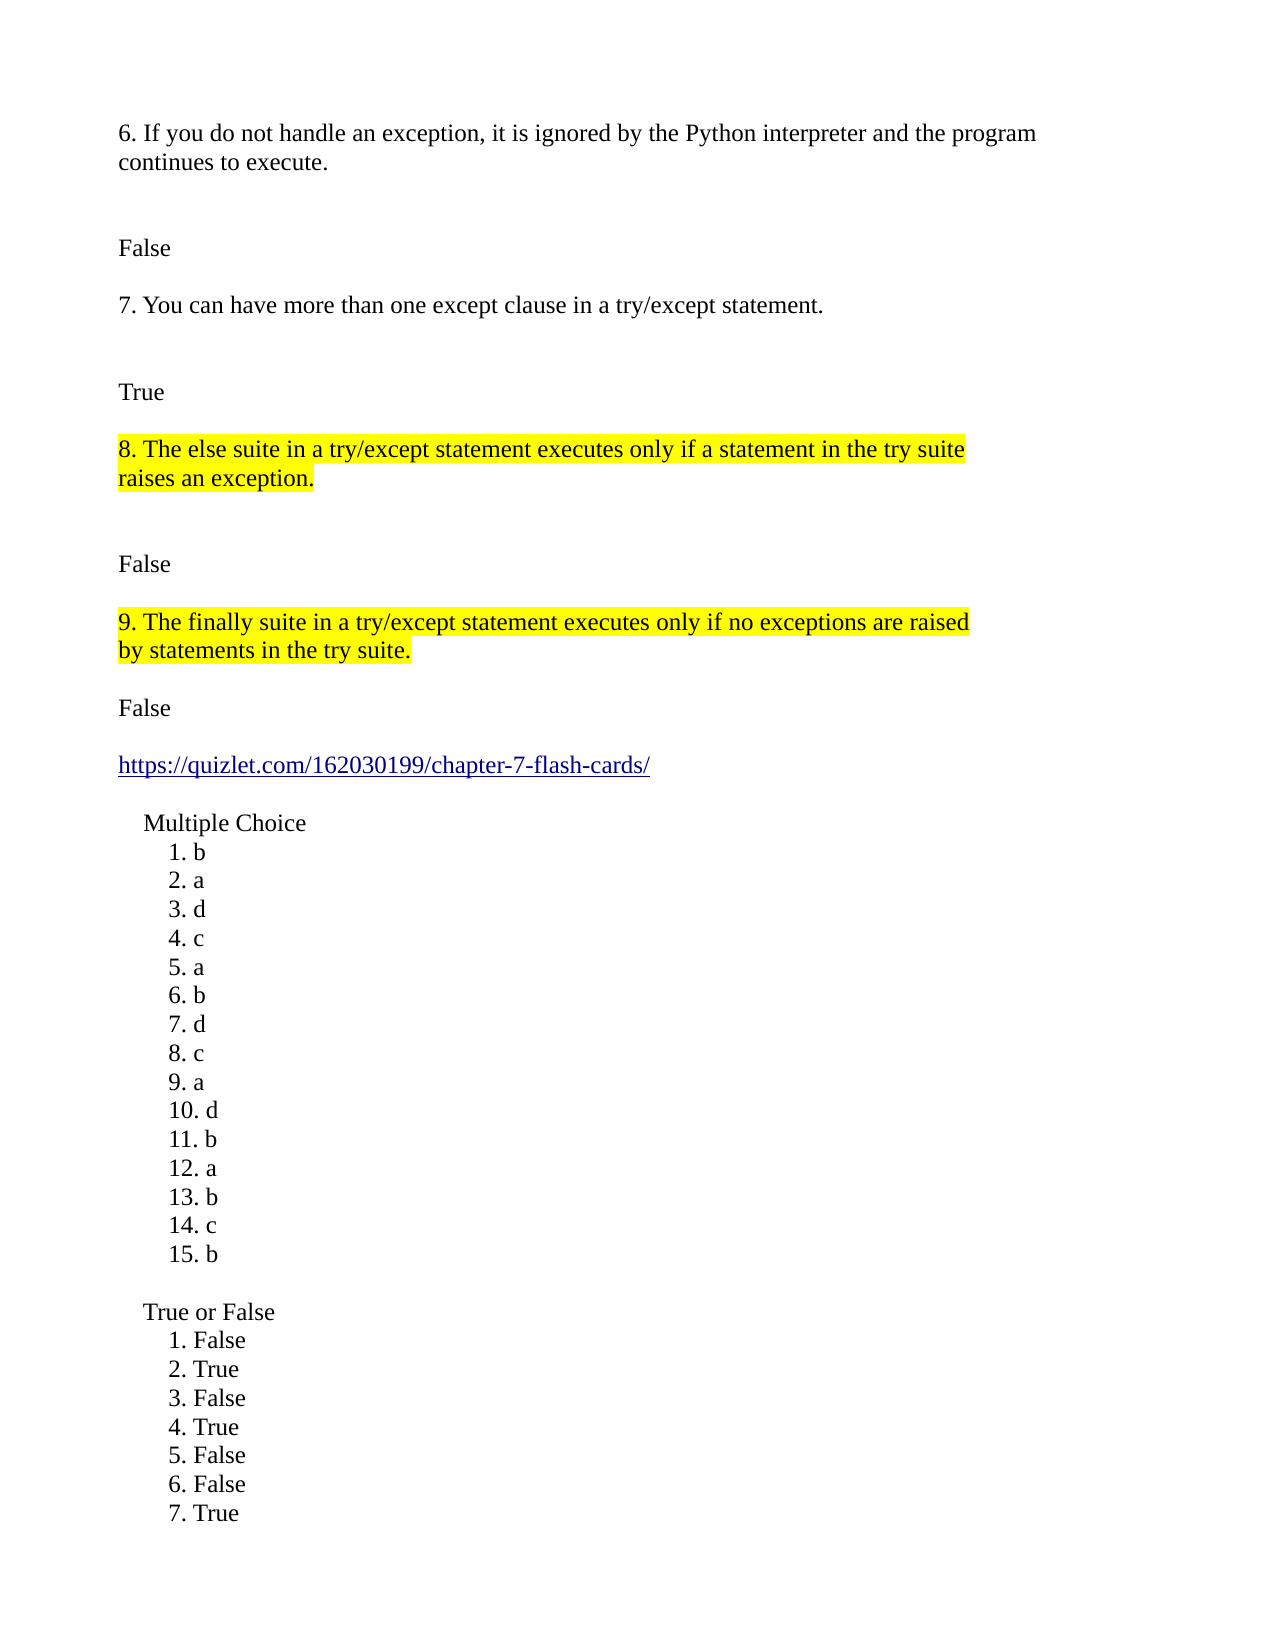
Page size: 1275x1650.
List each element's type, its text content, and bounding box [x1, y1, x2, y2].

text 7. True [118, 1498, 1157, 1527]
text False [118, 233, 1157, 262]
text 6. b [118, 981, 1157, 1009]
text https://quizlet.com/162030199/chapter-7-flash-cards/ [118, 751, 1157, 779]
text by statements in the try suite. [118, 636, 1157, 664]
text 6. False [118, 1469, 1157, 1498]
text 2. True [118, 1354, 1157, 1383]
text 14. c [118, 1211, 1157, 1239]
text True or False [118, 1297, 1157, 1326]
text 4. c [118, 923, 1157, 952]
text 5. a [118, 952, 1157, 981]
text 1. False [118, 1326, 1157, 1354]
text 7. d [118, 1009, 1157, 1038]
text 12. a [118, 1153, 1157, 1182]
text 3. False [118, 1383, 1157, 1412]
text 9. a [118, 1067, 1157, 1096]
text continues to execute. [118, 147, 1157, 176]
text 9. The finally suite in a try/except statement executes only if no exceptions are raised [118, 607, 1157, 636]
text 11. b [118, 1124, 1157, 1153]
text 2. a [118, 866, 1157, 894]
text 8. c [118, 1038, 1157, 1067]
text 10. d [118, 1096, 1157, 1124]
text 15. b [118, 1239, 1157, 1268]
text 8. The else suite in a try/except statement executes only if a statement in the try suite [118, 434, 1157, 463]
text 6. If you do not handle an exception, it is ignored by the Python interpreter and the program [118, 118, 1157, 147]
text 7. You can have more than one except clause in a try/except statement. [118, 291, 1157, 319]
text Multiple Choice [118, 808, 1157, 837]
text 4. True [118, 1412, 1157, 1441]
text 5. False [118, 1441, 1157, 1469]
text 3. d [118, 894, 1157, 923]
text False [118, 693, 1157, 722]
text 1. b [118, 837, 1157, 866]
text True [118, 377, 1157, 406]
text 13. b [118, 1182, 1157, 1211]
text raises an exception. [118, 463, 1157, 492]
text False [118, 549, 1157, 578]
